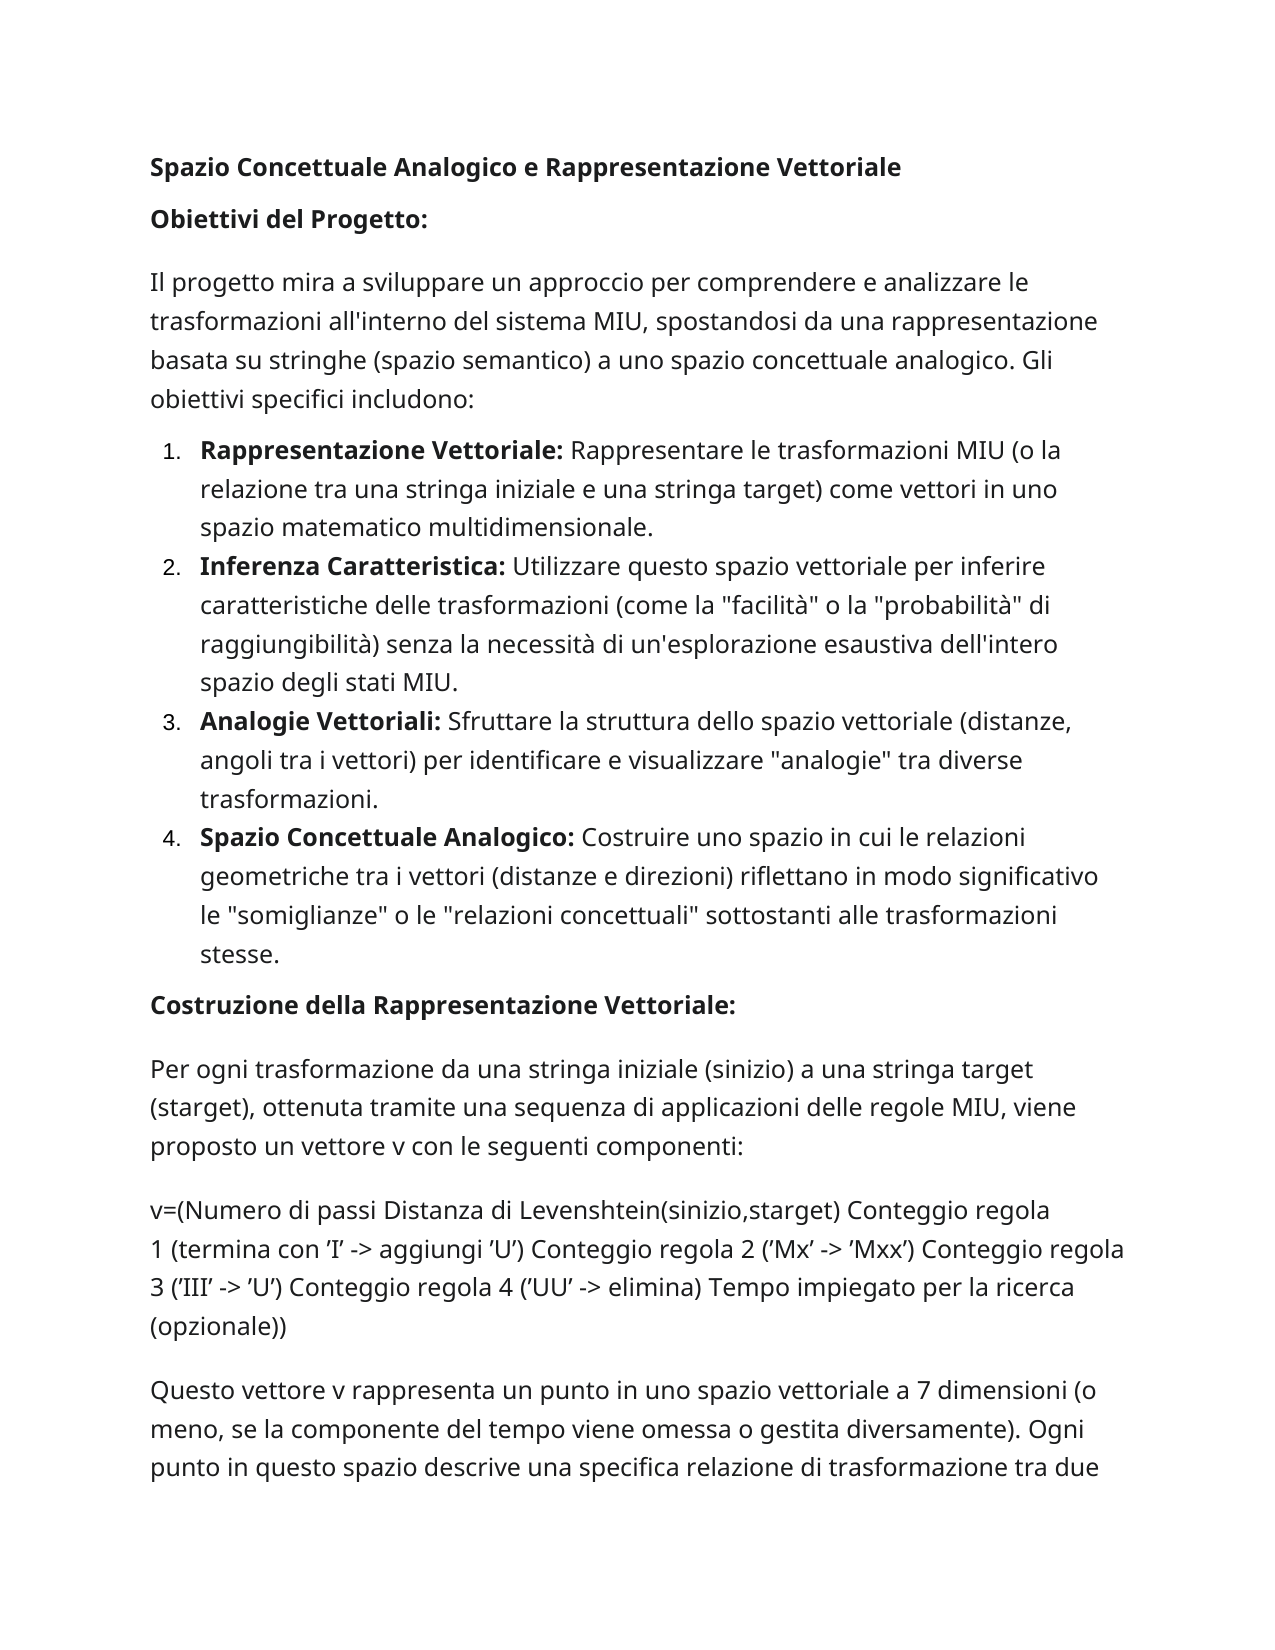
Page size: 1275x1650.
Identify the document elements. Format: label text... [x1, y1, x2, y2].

subtitle Spazio Concettuale Analogico e Rappresentazione Vettoriale [150, 150, 1125, 184]
text Obiettivi del Progetto: [150, 201, 1125, 235]
text Per ogni trasformazione da una stringa iniziale (sinizio​) a una stringa target (starget​), ottenuta tramite una sequenza di applicazioni delle regole MIU, viene proposto un vettore v con le seguenti componenti: [150, 1051, 1125, 1163]
text v=(Numero di passi Distanza di Levenshtein(sinizio​,starget​) Conteggio regola 1 (termina con ’I’ -> aggiungi ’U’) Conteggio regola 2 (’Mx’ -> ’Mxx’) Conteggio regola 3 (’III’ -> ’U’) Conteggio regola 4 (’UU’ -> elimina) Tempo impiegato per la ricerca (opzionale)​) [150, 1192, 1125, 1343]
list Analogie Vettoriali: Sfruttare la struttura dello spazio vettoriale (distanze, angoli tra i vettori) per identificare e visualizzare "analogie" tra diverse trasformazioni. [162, 704, 1125, 815]
list Rappresentazione Vettoriale: Rappresentare le trasformazioni MIU (o la relazione tra una stringa iniziale e una stringa target) come vettori in uno spazio matematico multidimensionale. [162, 432, 1125, 544]
text Costruzione della Rappresentazione Vettoriale: [150, 987, 1125, 1022]
text Il progetto mira a sviluppare un approccio per comprendere e analizzare le trasformazioni all'interno del sistema MIU, spostandosi da una rappresentazione basata su stringhe (spazio semantico) a uno spazio concettuale analogico. Gli obiettivi specifici includono: [150, 265, 1125, 415]
text Questo vettore v rappresenta un punto in uno spazio vettoriale a 7 dimensioni (o meno, se la componente del tempo viene omessa o gestita diversamente). Ogni punto in questo spazio descrive una specifica relazione di trasformazione tra due [150, 1372, 1125, 1484]
list Inferenza Caratteristica: Utilizzare questo spazio vettoriale per inferire caratteristiche delle trasformazioni (come la "facilità" o la "probabilità" di raggiungibilità) senza la necessità di un'esplorazione esaustiva dell'intero spazio degli stati MIU. [162, 549, 1125, 699]
list Spazio Concettuale Analogico: Costruire uno spazio in cui le relazioni geometriche tra i vettori (distanze e direzioni) riflettano in modo significativo le "somiglianze" o le "relazioni concettuali" sottostanti alle trasformazioni stesse. [162, 820, 1125, 970]
